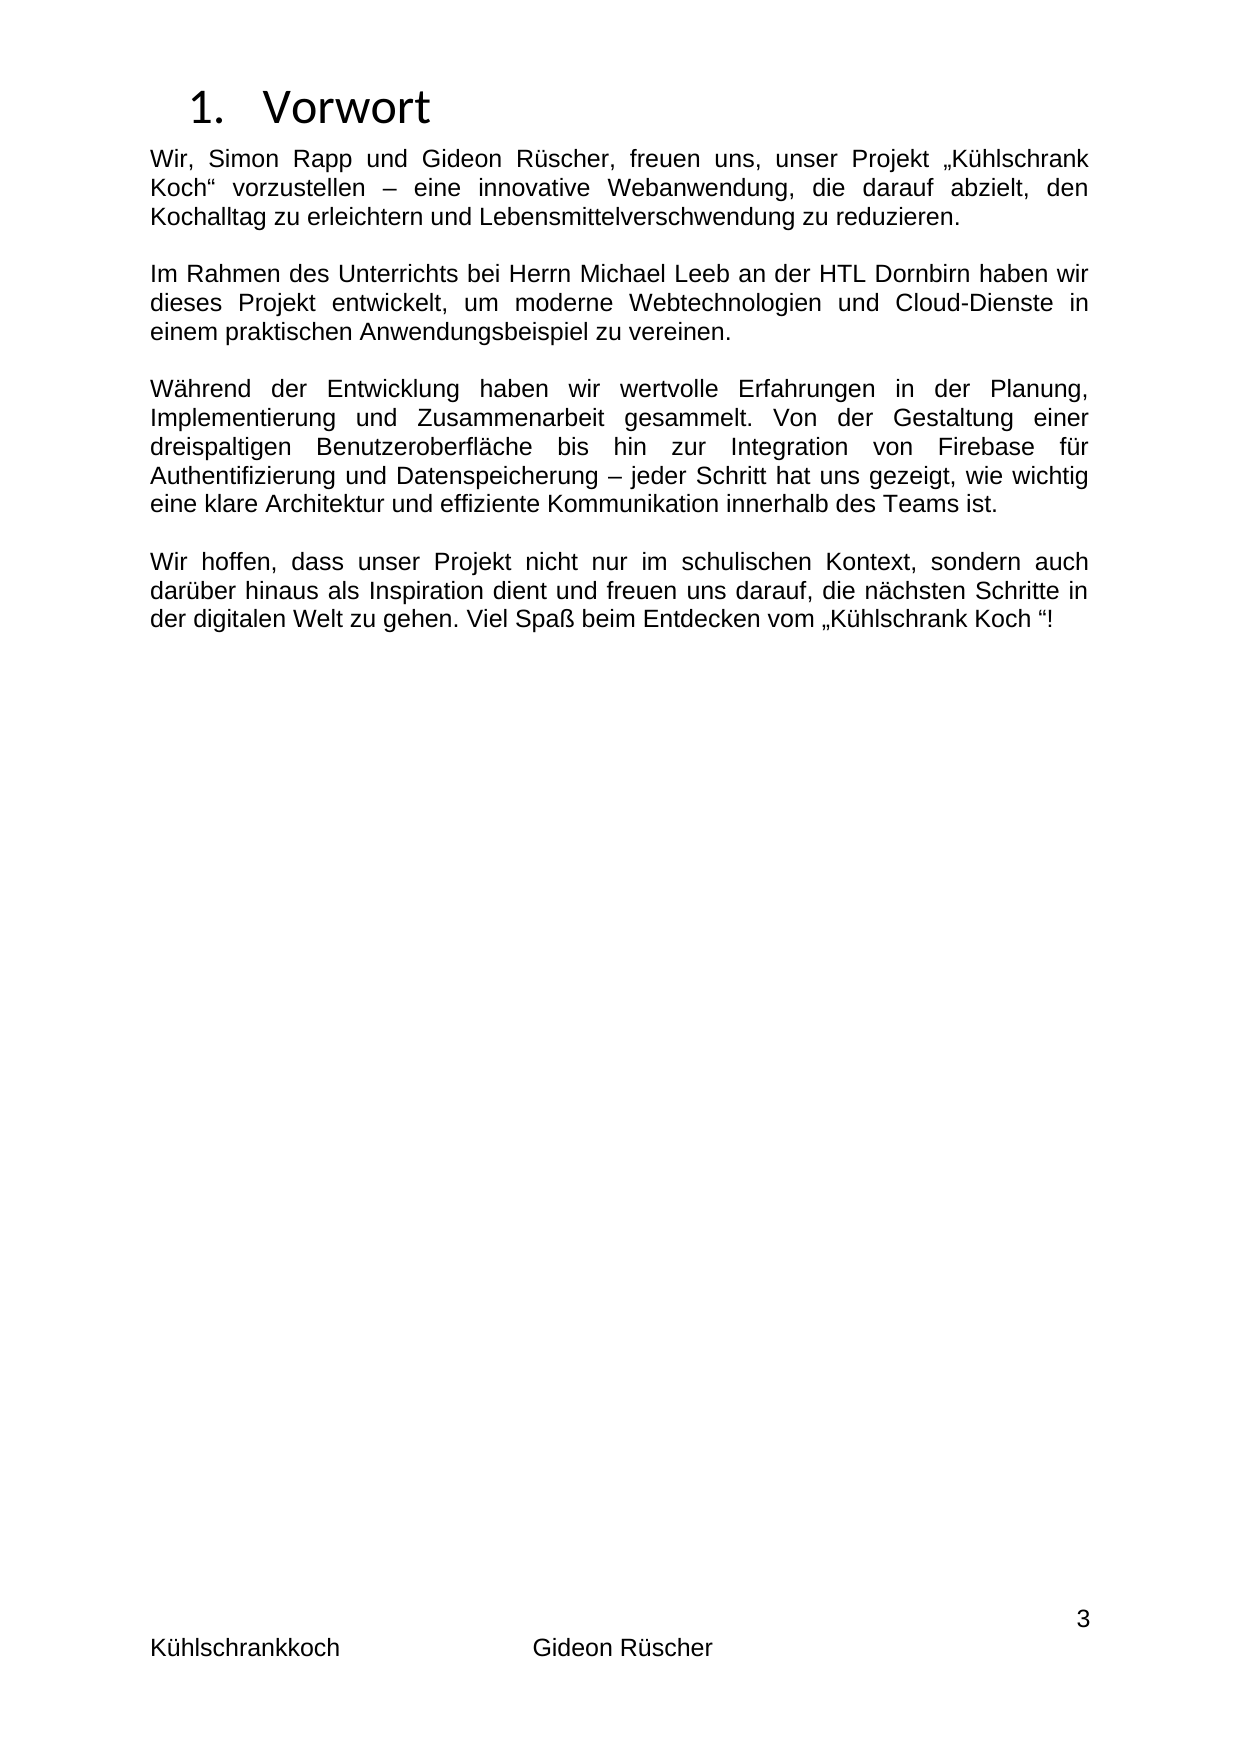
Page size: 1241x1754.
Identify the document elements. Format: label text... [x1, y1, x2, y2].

text Wir hoffen, dass unser Projekt nicht nur im schulischen Kontext, sondern auch darüber hinaus als Inspiration dient und freuen uns darauf, die nächsten Schritte in der digitalen Welt zu gehen. Viel Spaß beim Entdecken vom „Kühlschrank Koch “! [150, 547, 1090, 633]
text Im Rahmen des Unterrichts bei Herrn Michael Leeb an der HTL Dornbirn haben wir dieses Projekt entwickelt, um moderne Webtechnologien und Cloud-Dienste in einem praktischen Anwendungsbeispiel zu vereinen. [150, 259, 1090, 346]
text Wir, Simon Rapp und Gideon Rüscher, freuen uns, unser Projekt „Kühlschrank Koch“ vorzustellen – eine innovative Webanwendung, die darauf abzielt, den Kochalltag zu erleichtern und Lebensmittelverschwendung zu reduzieren. [150, 144, 1090, 231]
subtitle Vorwort [187, 75, 1090, 136]
text Während der Entwicklung haben wir wertvolle Erfahrungen in der Planung, Implementierung und Zusammenarbeit gesammelt. Von der Gestaltung einer dreispaltigen Benutzeroberfläche bis hin zur Integration von Firebase für Authentifizierung und Datenspeicherung – jeder Schritt hat uns gezeigt, wie wichtig eine klare Architektur und effiziente Kommunikation innerhalb des Teams ist. [150, 374, 1090, 518]
